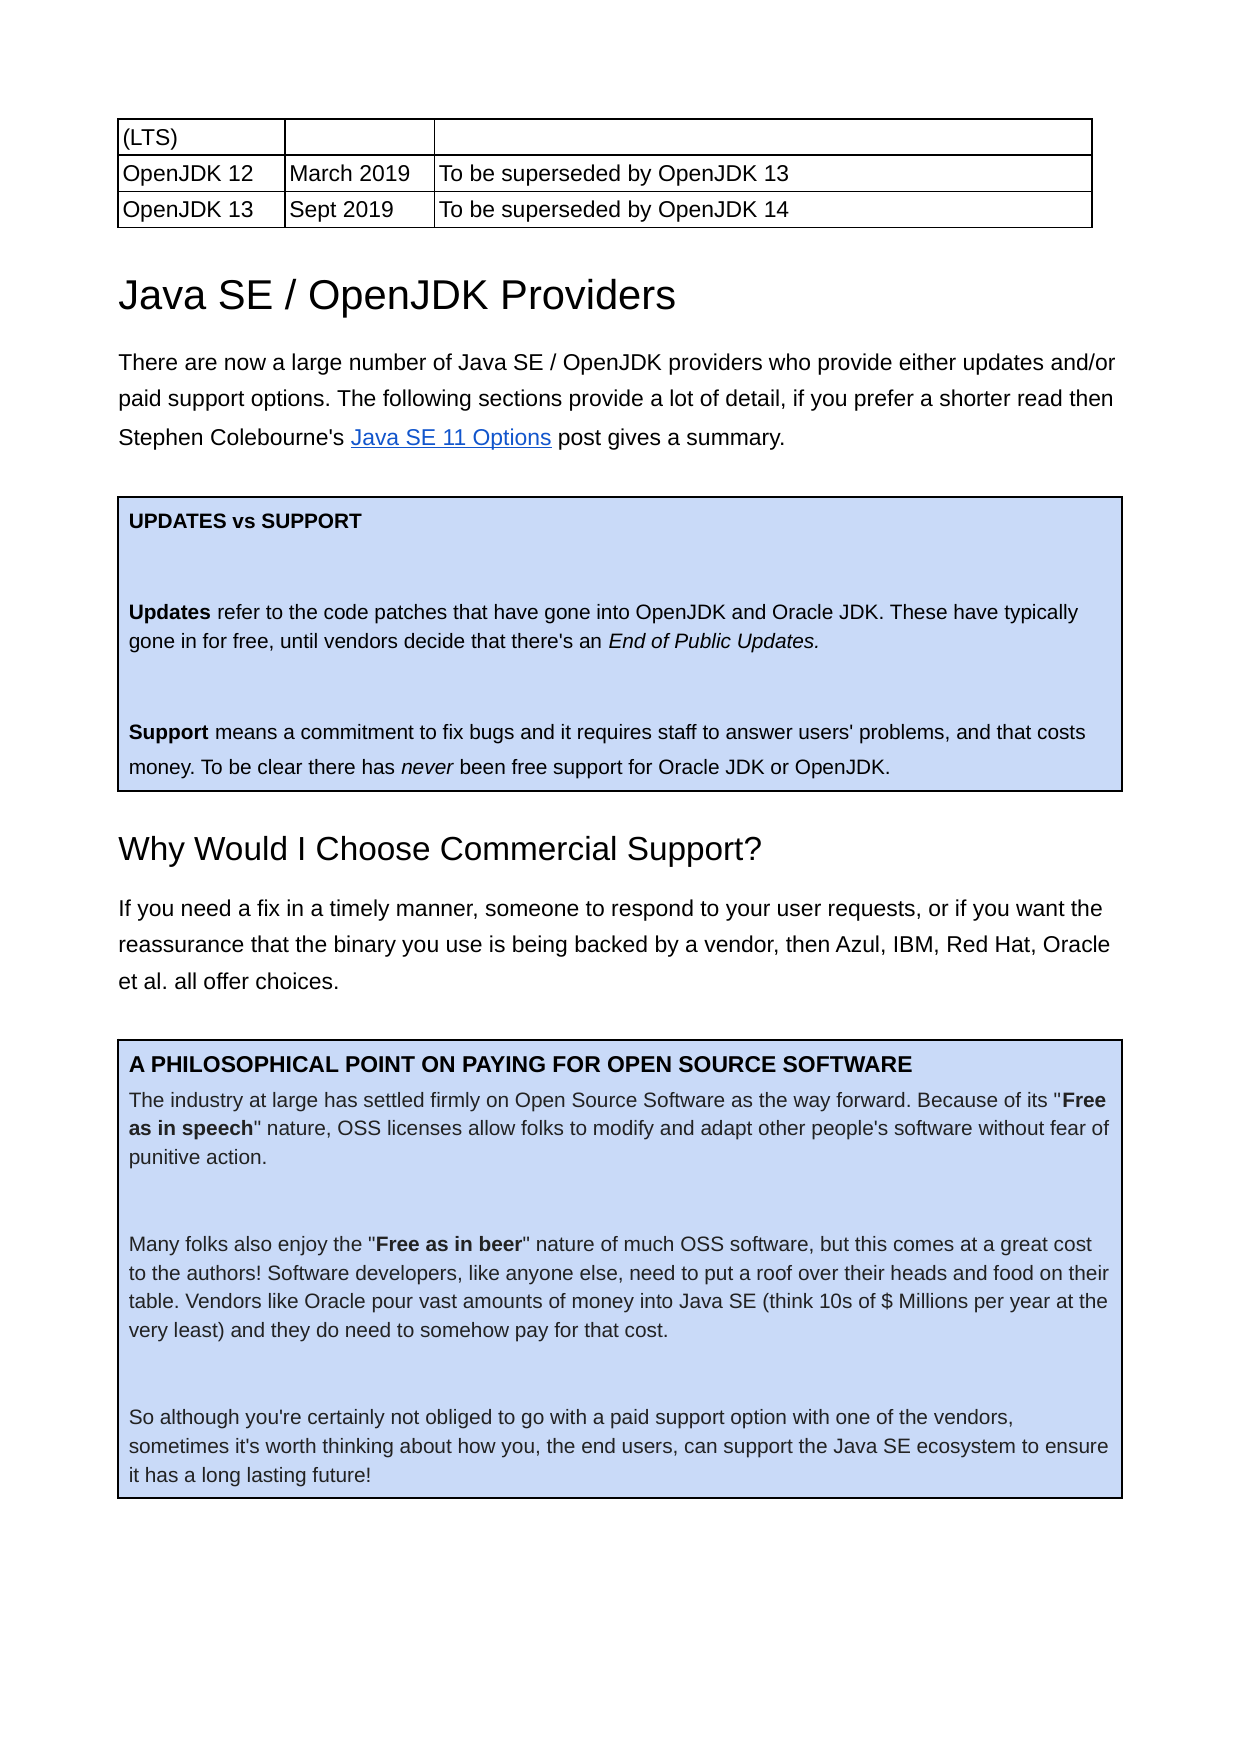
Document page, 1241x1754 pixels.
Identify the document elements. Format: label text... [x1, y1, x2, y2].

table_cell To be superseded by OpenJDK 13 [435, 156, 1091, 191]
subtitle Why Would I Choose Commercial Support? [118, 829, 1122, 868]
table_cell [286, 120, 434, 154]
table_cell (LTS) [119, 120, 284, 154]
table_cell [435, 120, 1091, 154]
table_cell OpenJDK 13 [119, 192, 284, 227]
table_header A PHILOSOPHICAL POINT ON PAYING FOR OPEN SOURCE SOFTWARE The industry at large has settled firmly on Open Source Software as the way forward. Because of its "Free as in speech" nature, OSS licenses allow folks to modify and adapt other people's software without fear of punitive action. Many folks also enjoy the "Free as in beer" nature of much OSS software, but this comes at a great cost to the authors! Software developers, like anyone else, need to put a roof over their heads and food on their table. Vendors like Oracle pour vast amounts of money into Java SE (think 10s of $ Millions per year at the very least) and they do need to somehow pay for that cost. So although you're certainly not obliged to go with a paid support option with one of the vendors, sometimes it's worth thinking about how you, the end users, can support the Java SE ecosystem to ensure it has a long lasting future! [119, 1041, 1121, 1497]
table_cell Sept 2019 [286, 192, 434, 227]
table_cell March 2019 [286, 156, 434, 191]
text If you need a fix in a timely manner, someone to respond to your user requests, or if you want the reassurance that the binary you use is being backed by a vendor, then Azul, IBM, Red Hat, Oracle et al. all offer choices. [118, 895, 1122, 994]
table_header UPDATES vs SUPPORT Updates refer to the code patches that have gone into OpenJDK and Oracle JDK. These have typically gone in for free, until vendors decide that there's an End of Public Updates. Support means a commitment to fix bugs and it requires staff to answer users' problems, and that costs money. To be clear there has never been free support for Oracle JDK or OpenJDK. [119, 498, 1121, 790]
text There are now a large number of Java SE / OpenJDK providers who provide either updates and/or paid support options. The following sections provide a lot of detail, if you prefer a shorter read then Stephen Colebourne's Java SE 11 Options post gives a summary. [118, 349, 1122, 451]
subtitle Java SE / OpenJDK Providers [118, 270, 1122, 318]
table_cell To be superseded by OpenJDK 14 [435, 192, 1091, 227]
table_cell OpenJDK 12 [119, 156, 284, 191]
